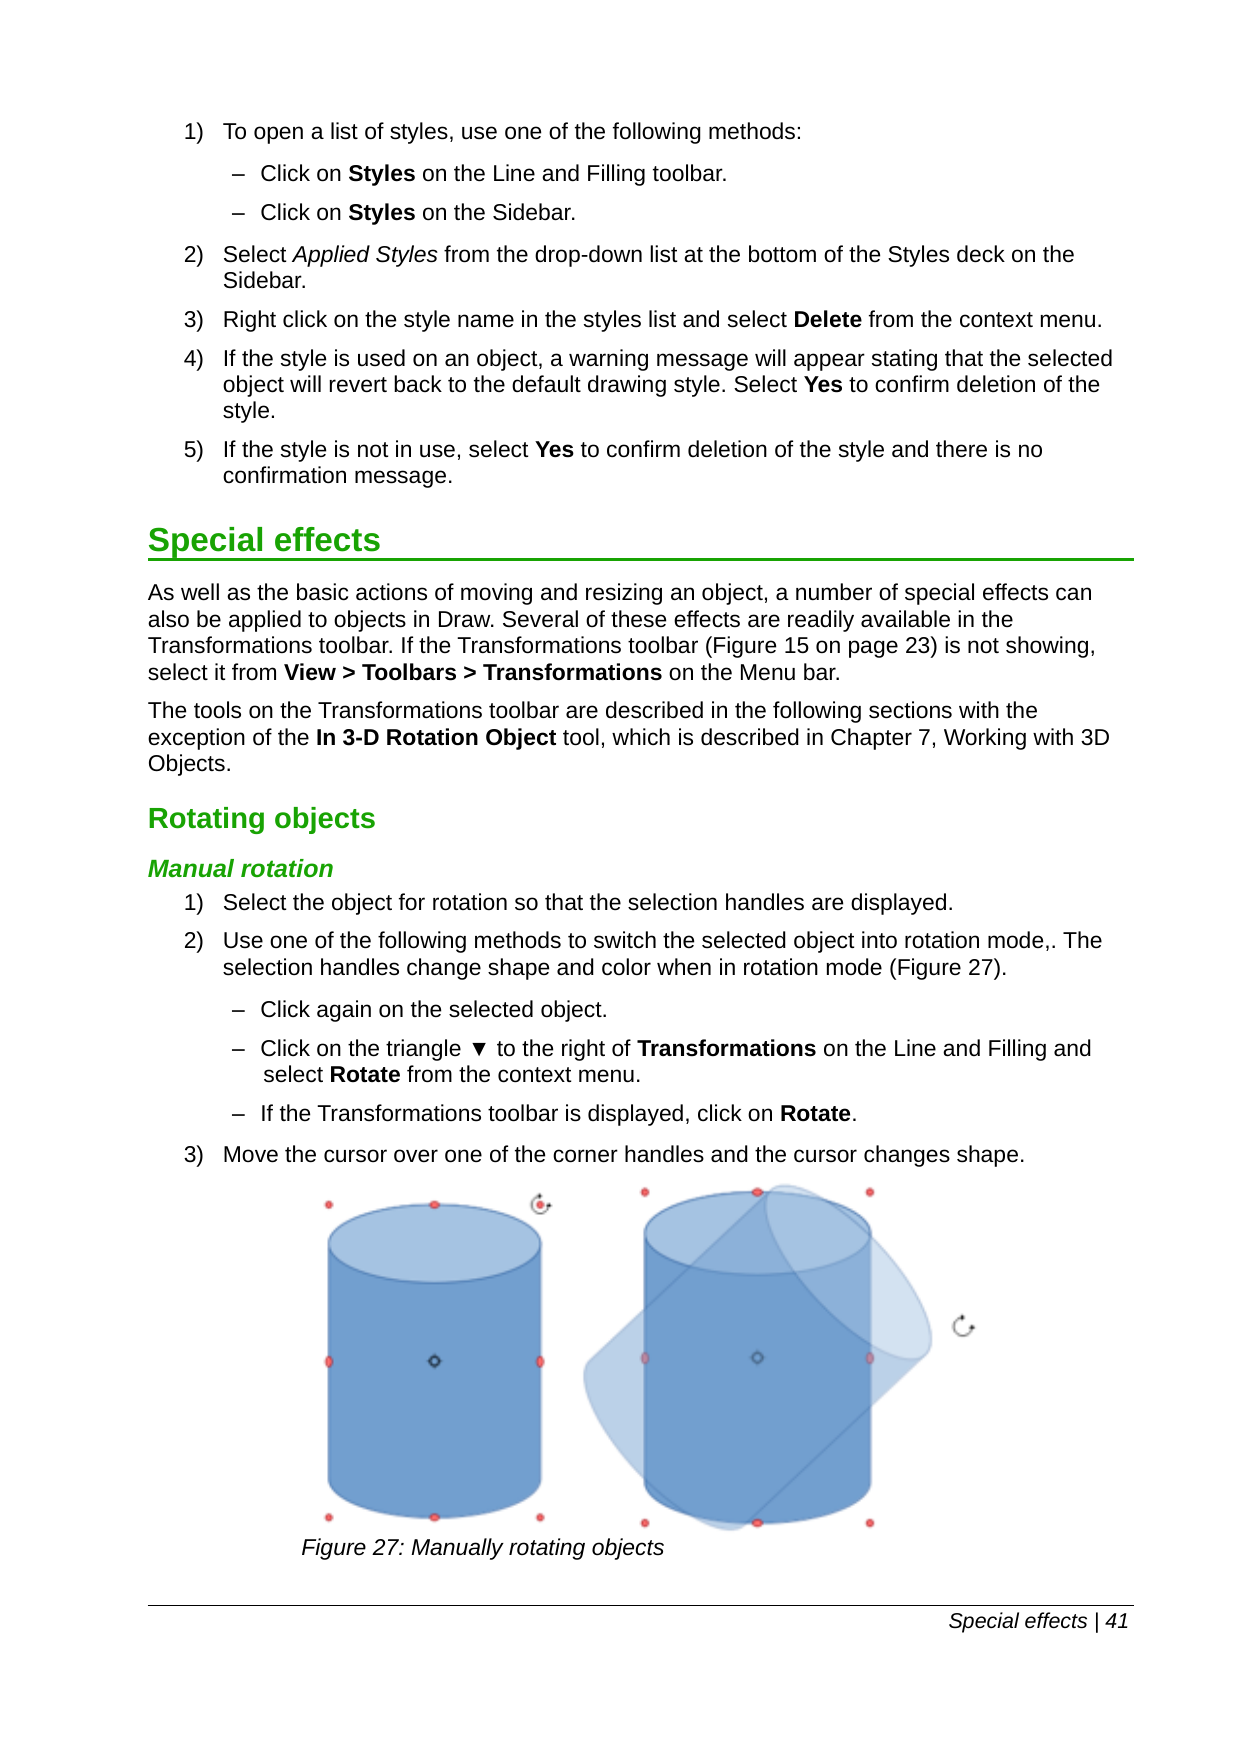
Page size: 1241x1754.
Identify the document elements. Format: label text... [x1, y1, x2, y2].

list If the Transformations toolbar is displayed, click on Rotate. [229, 1097, 1134, 1129]
picture [301, 1180, 981, 1535]
list To open a list of styles, use one of the following methods: [204, 118, 1134, 144]
list Click again on the selected object. [229, 993, 1134, 1022]
list Select Applied Styles from the drop-down list at the bottom of the Styles deck on the Sidebar. [204, 241, 1134, 293]
list Click on Styles on the Sidebar. [229, 196, 1134, 228]
subtitle Rotating objects [148, 801, 1134, 835]
list Select the object for rotation so that the selection handles are displayed. [204, 889, 1134, 915]
list If the style is used on an object, a warning message will appear stating that the selected object will revert back to the default drawing style. Select Yes to confirm deletion of the style. [204, 344, 1134, 424]
text As well as the basic actions of moving and resizing an object, a number of special effects can also be applied to objects in Draw. Several of these effects are readily available in the Transformations toolbar. If the Transformations toolbar (Figure 15 on page 23) is not showing, select it from View > Toolbars > Transformations on the Menu bar. [148, 579, 1134, 685]
text The tools on the Transformations toolbar are described in the following sections with the exception of the In 3-D Rotation Object tool, which is described in Chapter 7, Working with 3D Objects. [148, 697, 1134, 776]
subtitle Special effects [148, 520, 1134, 558]
list Use one of the following methods to switch the selected object into rotation mode,. The selection handles change shape and color when in rotation mode (Figure 27). [204, 927, 1134, 980]
subtitle Manual rotation [148, 854, 1134, 882]
list Right click on the style name in the styles list and select Delete from the context menu. [204, 306, 1134, 332]
list If the style is not in use, select Yes to confirm deletion of the style and there is no confirmation message. [204, 436, 1134, 489]
list Move the cursor over one of the corner handles and the cursor changes shape. [204, 1141, 1134, 1168]
text Figure 27: Manually rotating objects [301, 1535, 980, 1561]
list Click on Styles on the Line and Filling toolbar. [229, 157, 1134, 186]
list Click on the triangle ▼ to the right of Transformations on the Line and Filling and select Rotate from the context menu. [229, 1032, 1134, 1087]
